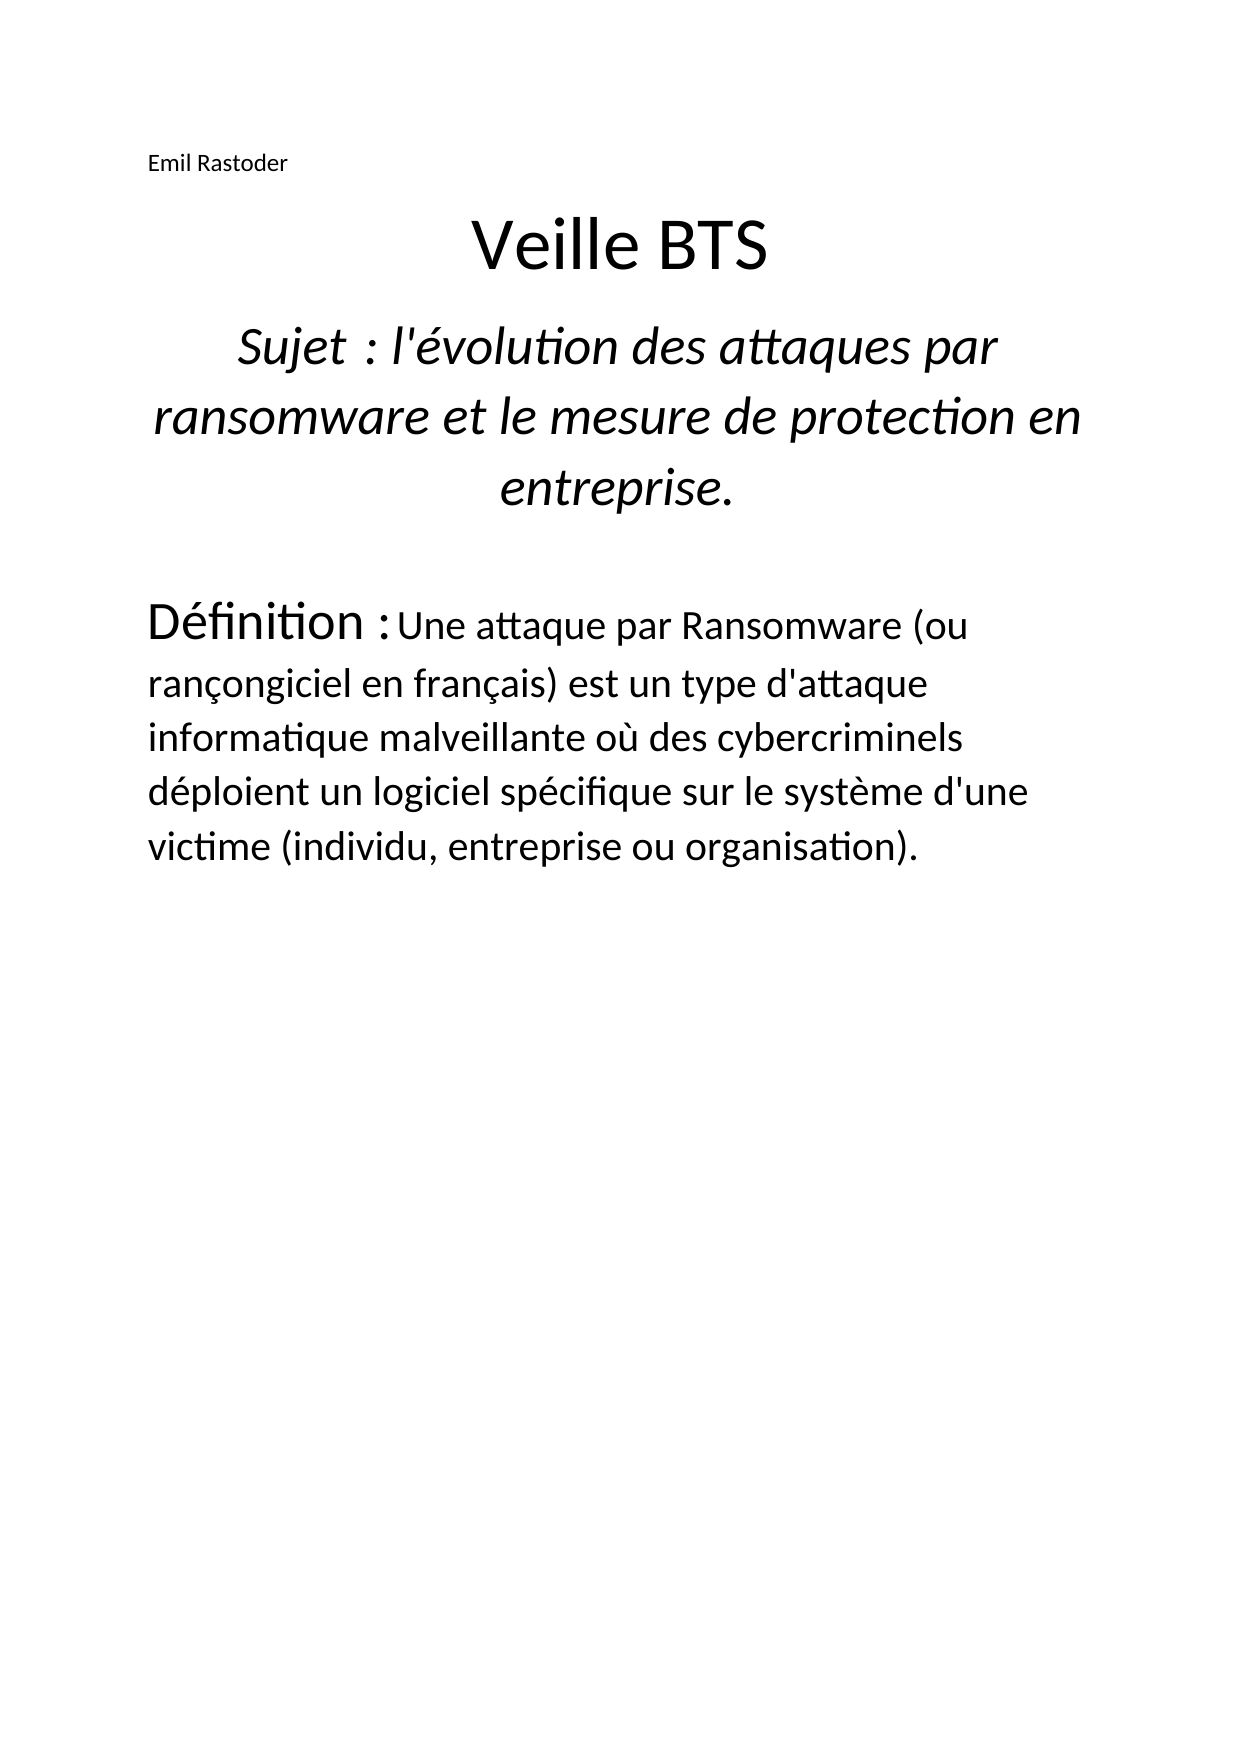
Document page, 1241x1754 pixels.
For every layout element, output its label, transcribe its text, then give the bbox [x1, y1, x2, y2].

text Emil Rastoder [148, 148, 1093, 178]
text Sujet : l'évolution des attaques par ransomware et le mesure de protection en entreprise. [148, 311, 1093, 519]
text Veille BTS [148, 197, 1093, 288]
text Définition : Une attaque par Ransomware (ou rançongiciel en français) est un type d'attaque informatique malveillante où des cybercriminels déploient un logiciel spécifique sur le système d'une victime (individu, entreprise ou organisation). [148, 587, 1093, 871]
